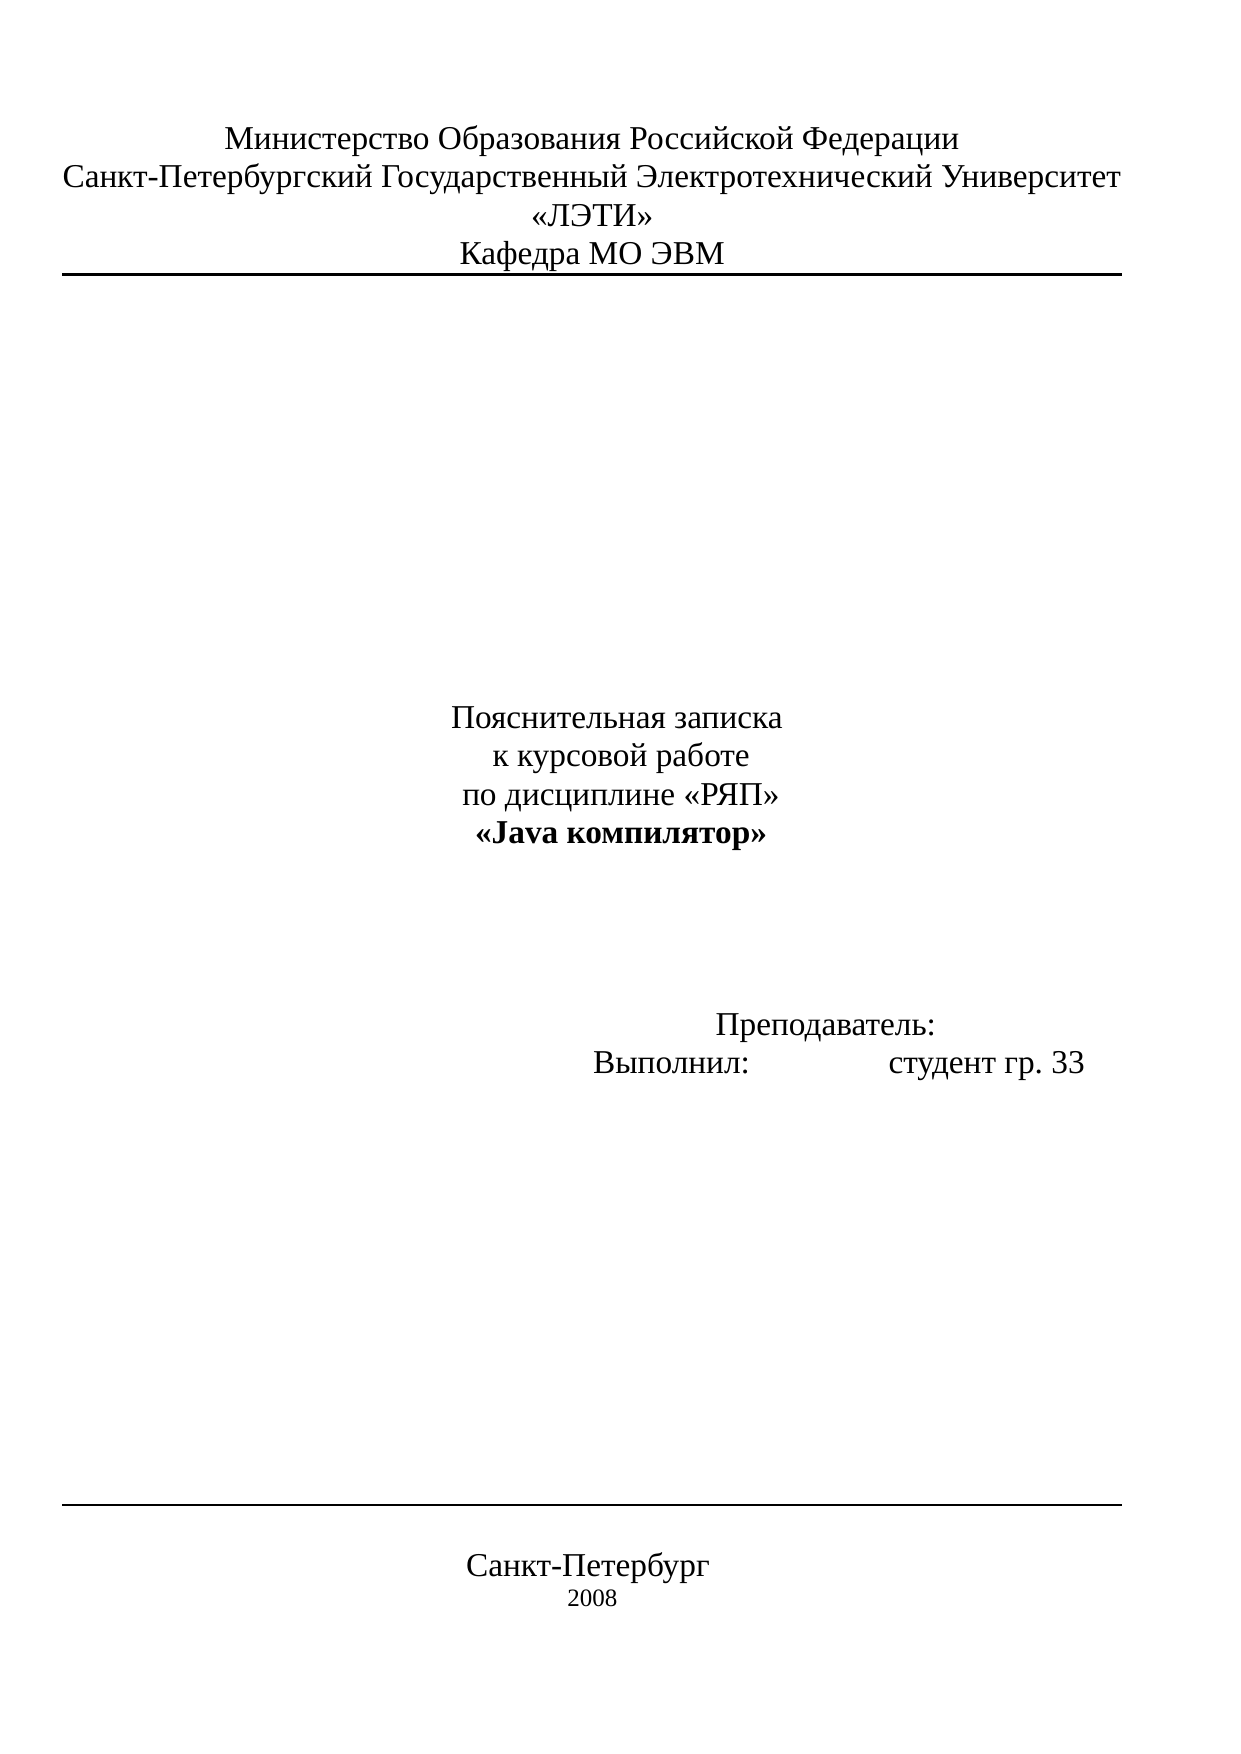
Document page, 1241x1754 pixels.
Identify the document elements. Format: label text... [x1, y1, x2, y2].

text Санкт-Петербургский Государственный Электротехнический Университет «ЛЭТИ» [62, 156, 1122, 233]
text 2008 [62, 1583, 1122, 1612]
text «Java компилятор» [127, 812, 1114, 851]
text к курсовой работе [127, 736, 1114, 774]
text Министерство Образования Российской Федерации [62, 118, 1122, 156]
text Выполнил: студент гр. 33 [62, 1042, 1084, 1081]
text Преподаватель: [62, 1004, 1084, 1042]
text по дисциплине «РЯП» [127, 774, 1114, 812]
text Кафедра МО ЭВМ [62, 233, 1122, 273]
text Санкт-Петербург [62, 1545, 1122, 1583]
text Пояснительная записка [127, 697, 1114, 736]
